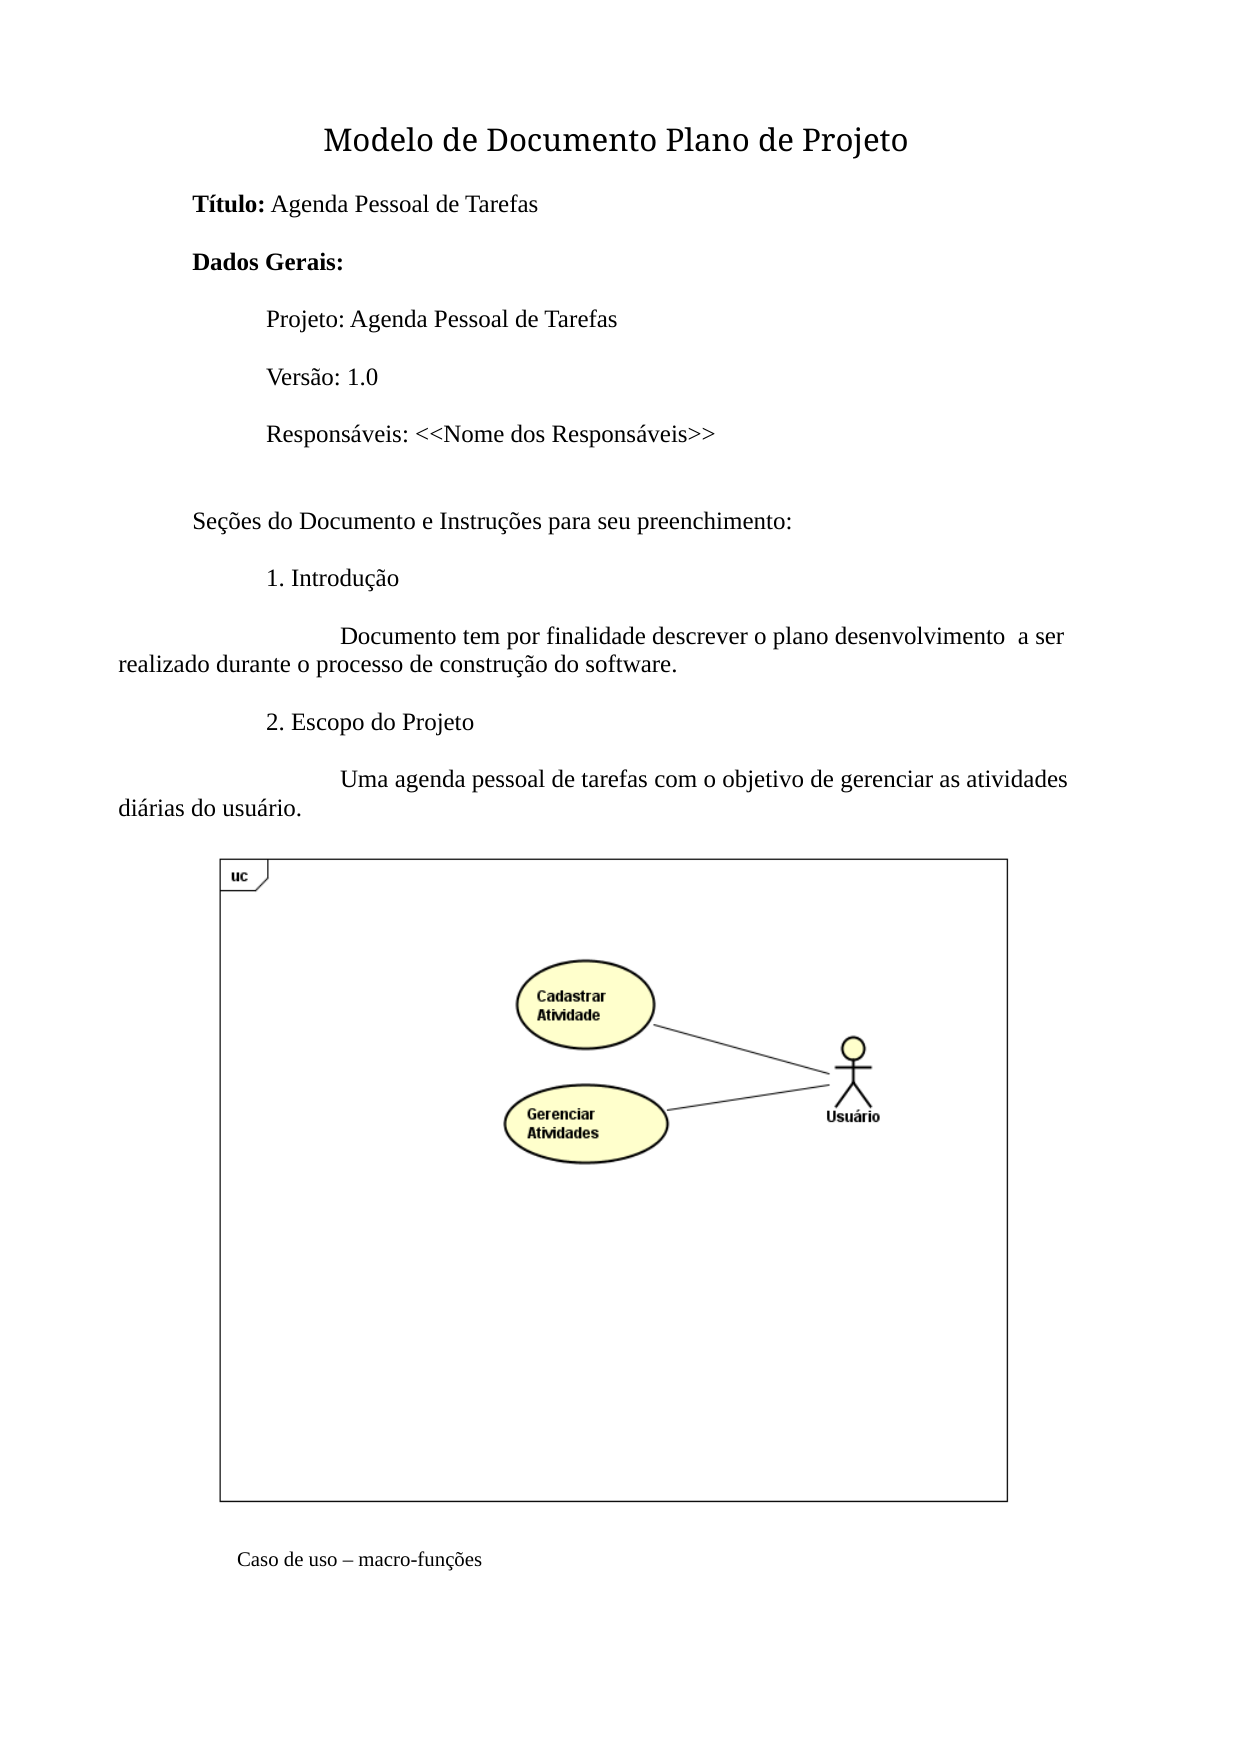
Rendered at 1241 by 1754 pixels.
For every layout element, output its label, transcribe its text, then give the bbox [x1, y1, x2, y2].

text 2. Escopo do Projeto [118, 707, 1122, 736]
text Responsáveis: <<Nome dos Responsáveis>> [118, 419, 1122, 448]
text Modelo de Documento Plano de Projeto [118, 118, 1122, 161]
text 1. Introdução [118, 563, 1122, 592]
text Documento tem por finalidade descrever o plano desenvolvimento a ser realizado durante o processo de construção do software. [118, 621, 1122, 678]
text Seções do Documento e Instruções para seu preenchimento: [118, 506, 1122, 534]
text Uma agenda pessoal de tarefas com o objetivo de gerenciar as atividades diárias do usuário. [118, 764, 1122, 822]
text Projeto: Agenda Pessoal de Tarefas [118, 304, 1122, 333]
text Versão: 1.0 [118, 362, 1122, 391]
text Título: Agenda Pessoal de Tarefas [118, 189, 1122, 218]
text Dados Gerais: [118, 247, 1122, 276]
text Caso de uso – macro-funções [118, 1547, 1122, 1571]
